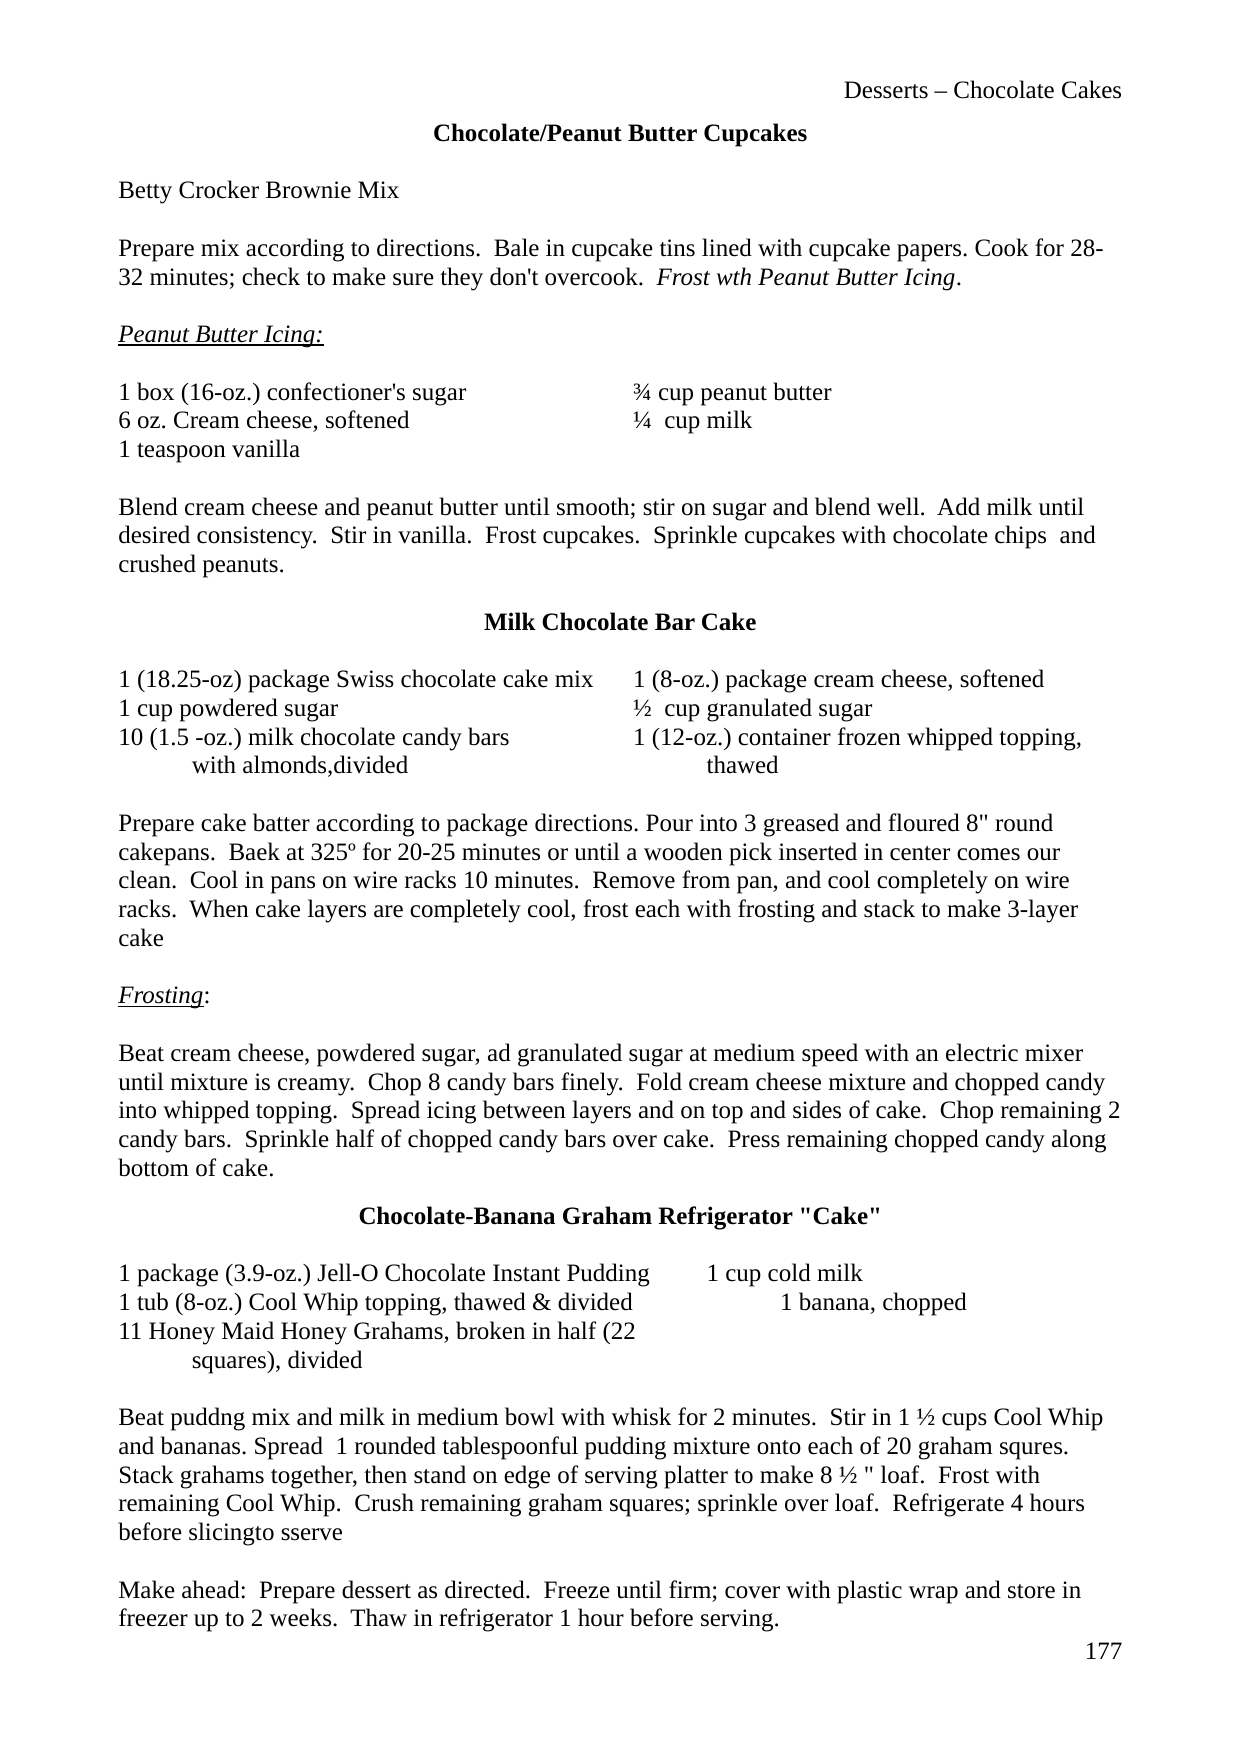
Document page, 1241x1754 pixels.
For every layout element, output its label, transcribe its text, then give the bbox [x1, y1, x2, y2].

text 1 box (16-oz.) confectioner's sugar ¾ cup peanut butter [118, 377, 1122, 406]
text Prepare mix according to directions. Bale in cupcake tins lined with cupcake papers. Cook for 28-32 minutes; check to make sure they don't overcook. Frost wth Peanut Butter Icing. [118, 233, 1122, 291]
text 6 oz. Cream cheese, softened ¼ cup milk [118, 406, 1122, 434]
text Peanut Butter Icing: [118, 319, 1122, 348]
text Betty Crocker Brownie Mix [118, 176, 1122, 204]
text Chocolate-Banana Graham Refrigerator "Cake" [118, 1201, 1122, 1230]
text 1 package (3.9-oz.) Jell-O Chocolate Instant Pudding 1 cup cold milk [118, 1258, 1122, 1287]
text Frosting: [118, 981, 1122, 1009]
text 1 cup powdered sugar ½ cup granulated sugar [118, 693, 1122, 722]
text Chocolate/Peanut Butter Cupcakes [118, 118, 1122, 147]
text squares), divided [118, 1345, 1122, 1373]
text 11 Honey Maid Honey Grahams, broken in half (22 [118, 1316, 1122, 1345]
text 1 (18.25-oz) package Swiss chocolate cake mix 1 (8-oz.) package cream cheese, softened [118, 664, 1122, 693]
text Milk Chocolate Bar Cake [118, 607, 1122, 636]
text Beat puddng mix and milk in medium bowl with whisk for 2 minutes. Stir in 1 ½ cups Cool Whip and bananas. Spread 1 rounded tablespoonful pudding mixture onto each of 20 graham squres. Stack grahams together, then stand on edge of serving platter to make 8 ½ " loaf. Frost with remaining Cool Whip. Crush remaining graham squares; sprinkle over loaf. Refrigerate 4 hours before slicingto sserve [118, 1402, 1122, 1546]
text Beat cream cheese, powdered sugar, ad granulated sugar at medium speed with an electric mixer until mixture is creamy. Chop 8 candy bars finely. Fold cream cheese mixture and chopped candy into whipped topping. Spread icing between layers and on top and sides of cake. Chop remaining 2 candy bars. Sprinkle half of chopped candy bars over cake. Press remaining chopped candy along bottom of cake. [118, 1038, 1122, 1182]
text 1 tub (8-oz.) Cool Whip topping, thawed & divided 1 banana, chopped [118, 1287, 1122, 1316]
text Make ahead: Prepare dessert as directed. Freeze until firm; cover with plastic wrap and store in freezer up to 2 weeks. Thaw in refrigerator 1 hour before serving. 177 [118, 1575, 1122, 1632]
text with almonds,divided thawed [118, 751, 1122, 779]
text Blend cream cheese and peanut butter until smooth; stir on sugar and blend well. Add milk until desired consistency. Stir in vanilla. Frost cupcakes. Sprinkle cupcakes with chocolate chips and crushed peanuts. [118, 492, 1122, 578]
text Prepare cake batter according to package directions. Pour into 3 greased and floured 8" round cakepans. Baek at 325º for 20-25 minutes or until a wooden pick inserted in center comes our clean. Cool in pans on wire racks 10 minutes. Remove from pan, and cool completely on wire racks. When cake layers are completely cool, frost each with frosting and stack to make 3-layer cake [118, 808, 1122, 952]
text 10 (1.5 -oz.) milk chocolate candy bars 1 (12-oz.) container frozen whipped topping, [118, 722, 1122, 751]
text 1 teaspoon vanilla [118, 434, 1122, 463]
